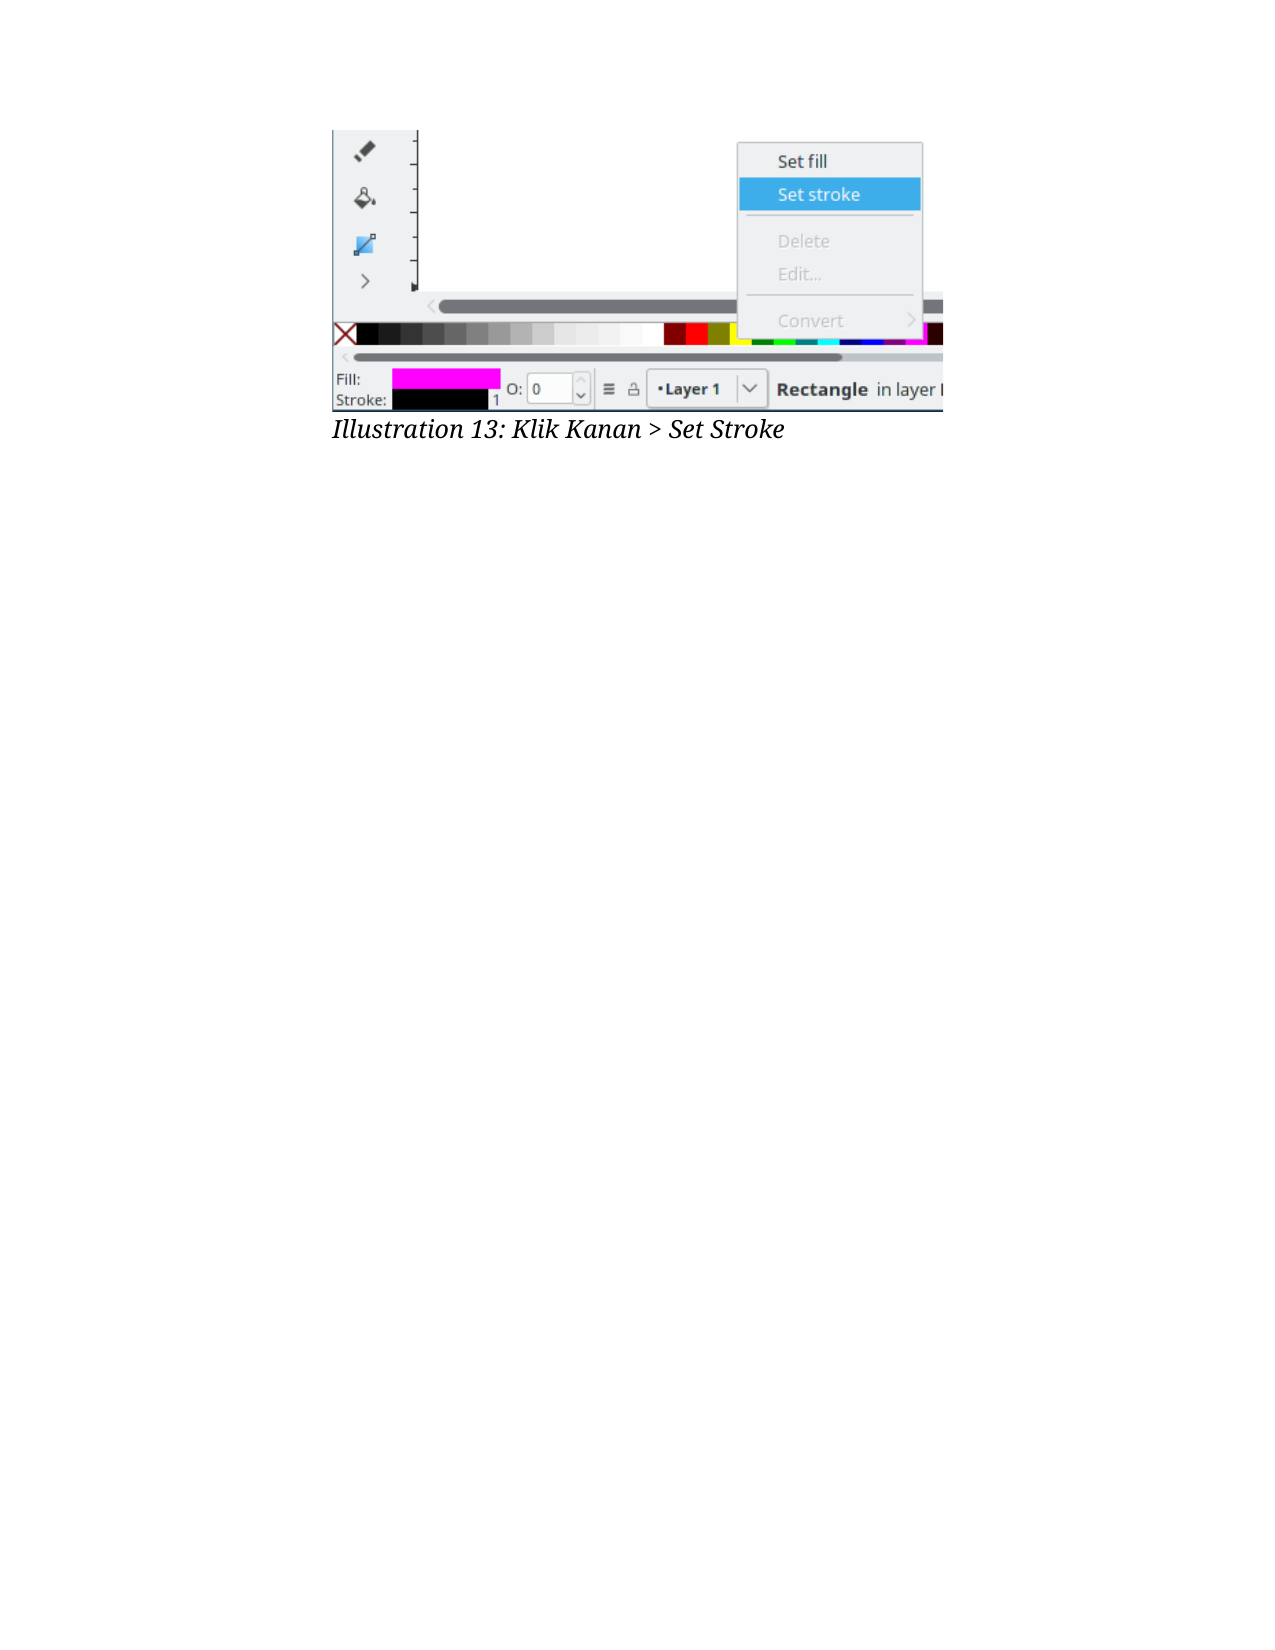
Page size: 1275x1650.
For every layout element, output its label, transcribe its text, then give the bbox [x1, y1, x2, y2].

text Illustration 13: Klik Kanan > Set Stroke [332, 131, 943, 446]
